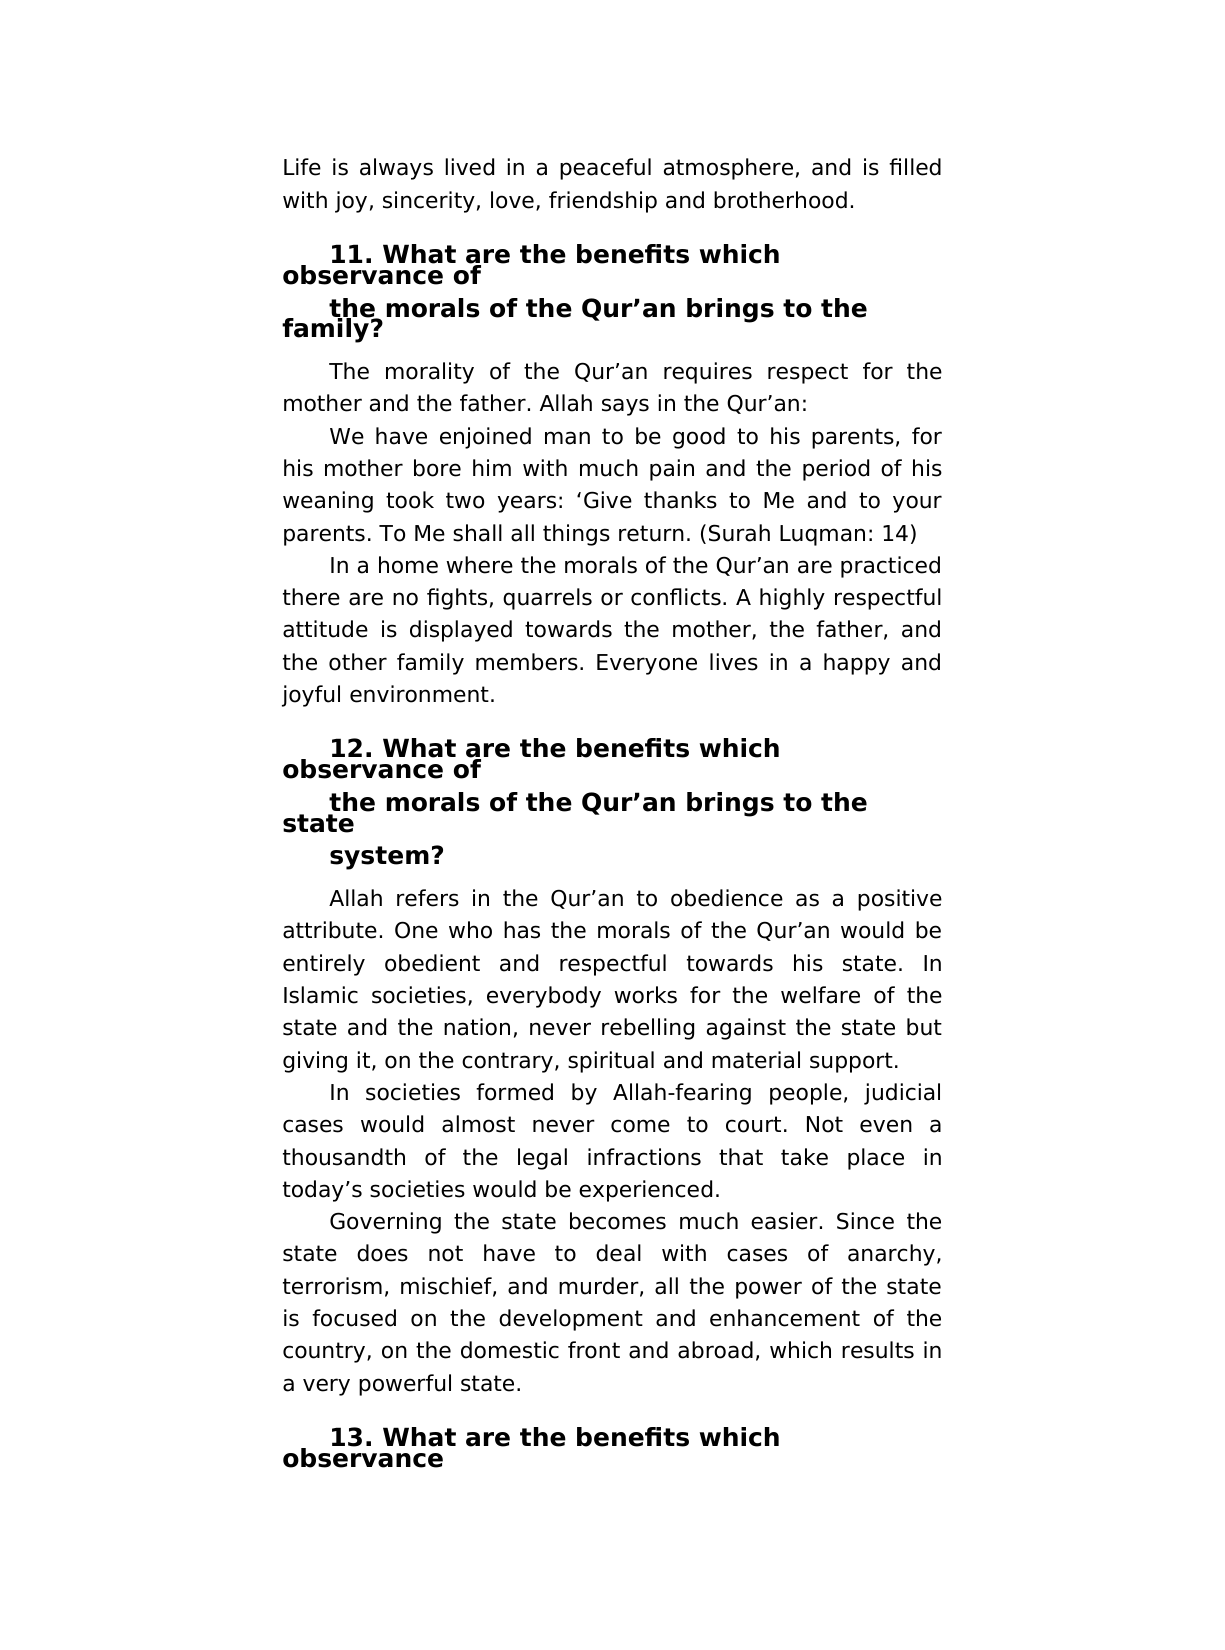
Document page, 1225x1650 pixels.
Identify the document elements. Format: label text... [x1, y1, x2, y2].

text system? [282, 848, 943, 869]
text Allah refers in the Qur’an to obedience as a positive attribute. One who has the morals of the Qur’an would be entirely obedient and respectful towards his state. In Islamic societies, everybody works for the welfare of the state and the nation, never rebelling against the state but giving it, on the contrary, spiritual and material support. [282, 881, 943, 1074]
text 13. What are the benefits which observance [282, 1430, 943, 1471]
text the morals of the Qur’an brings to the family? [282, 300, 943, 342]
text Governing the state becomes much easier. Since the state does not have to deal with cases of anarchy, terrorism, mischief, and murder, all the power of the state is focused on the development and enhancement of the country, on the domestic front and abroad, which results in a very powerful state. [282, 1204, 943, 1397]
text We have enjoined man to be good to his parents, for his mother bore him with much pain and the period of his weaning took two years: ‘Give thanks to Me and to your parents. To Me shall all things return. (Surah Luqman: 14) [282, 418, 943, 547]
text In societies formed by Allah-fearing people, judicial cases would almost never come to court. Not even a thousandth of the legal infractions that take place in today’s societies would be experienced. [282, 1074, 943, 1204]
text 12. What are the benefits which observance of [282, 741, 943, 783]
text The morality of the Qur’an requires respect for the mother and the father. Allah says in the Qur’an: [282, 354, 943, 418]
text 11. What are the benefits which observance of [282, 247, 943, 288]
text In a home where the morals of the Qur’an are practiced there are no fights, quarrels or conflicts. A highly respectful attitude is displayed towards the mother, the father, and the other family members. Everyone lives in a happy and joyful environment. [282, 547, 943, 709]
text Life is always lived in a peaceful atmosphere, and is filled with joy, sincerity, love, friendship and brotherhood. [282, 150, 943, 214]
text the morals of the Qur’an brings to the state [282, 795, 943, 836]
